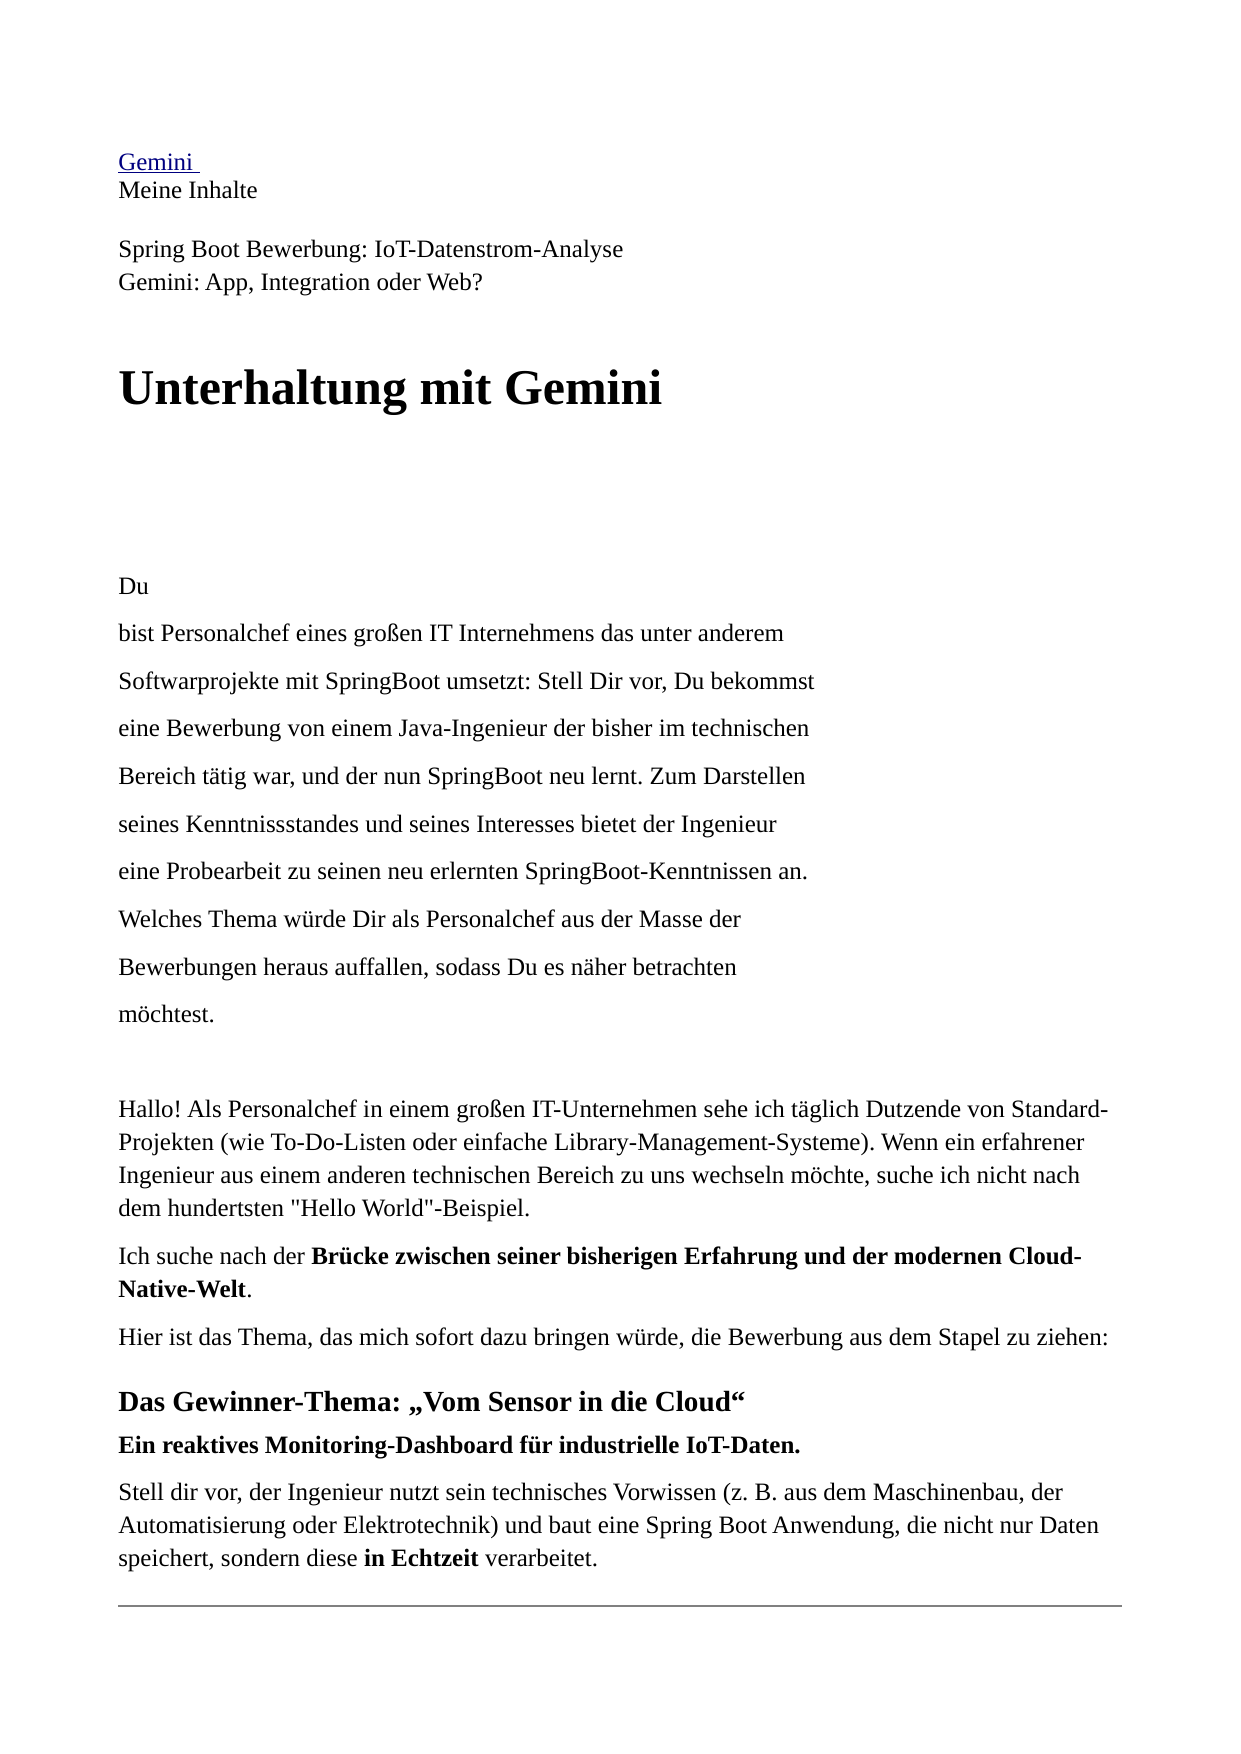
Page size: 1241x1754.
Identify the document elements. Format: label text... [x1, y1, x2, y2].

text Stell dir vor, der Ingenieur nutzt sein technisches Vorwissen (z. B. aus dem Maschinenbau, der Automatisierung oder Elektrotechnik) und baut eine Spring Boot Anwendung, die nicht nur Daten speichert, sondern diese in Echtzeit verarbeitet. [118, 1477, 1122, 1572]
text Ein reaktives Monitoring-Dashboard für industrielle IoT-Daten. [118, 1430, 1122, 1459]
text Hallo! Als Personalchef in einem großen IT-Unternehmen sehe ich täglich Dutzende von Standard-Projekten (wie To-Do-Listen oder einfache Library-Management-Systeme). Wenn ein erfahrener Ingenieur aus einem anderen technischen Bereich zu uns wechseln möchte, suche ich nicht nach dem hundertsten "Hello World"-Beispiel. [118, 1094, 1122, 1222]
text Gemini: App, Integration oder Web? [118, 267, 1122, 296]
text Gemini [118, 147, 1122, 176]
text bist Personalchef eines großen IT Internehmens das unter anderem [118, 618, 1122, 647]
text Meine Inhalte [118, 176, 1122, 204]
text eine Probearbeit zu seinen neu erlernten SpringBoot-Kenntnissen an. [118, 856, 1122, 885]
text Welches Thema würde Dir als Personalchef aus der Masse der [118, 904, 1122, 933]
text Ich suche nach der Brücke zwischen seiner bisherigen Erfahrung und der modernen Cloud-Native-Welt. [118, 1241, 1122, 1303]
text seines Kenntnissstandes und seines Interesses bietet der Ingenieur [118, 809, 1122, 837]
subtitle Das Gewinner-Thema: „Vom Sensor in die Cloud“ [118, 1384, 1122, 1417]
text Hier ist das Thema, das mich sofort dazu bringen würde, die Bewerbung aus dem Stapel zu ziehen: [118, 1322, 1122, 1350]
text möchtest. [118, 999, 1122, 1028]
text Du [118, 571, 1122, 599]
text Bereich tätig war, und der nun SpringBoot neu lernt. Zum Darstellen [118, 761, 1122, 790]
text Bewerbungen heraus auffallen, sodass Du es näher betrachten [118, 952, 1122, 980]
subtitle Unterhaltung mit Gemini [118, 358, 1122, 415]
text Softwarprojekte mit SpringBoot umsetzt: Stell Dir vor, Du bekommst [118, 666, 1122, 695]
text eine Bewerbung von einem Java-Ingenieur der bisher im technischen [118, 713, 1122, 742]
text Spring Boot Bewerbung: IoT-Datenstrom-Analyse [118, 234, 1122, 263]
